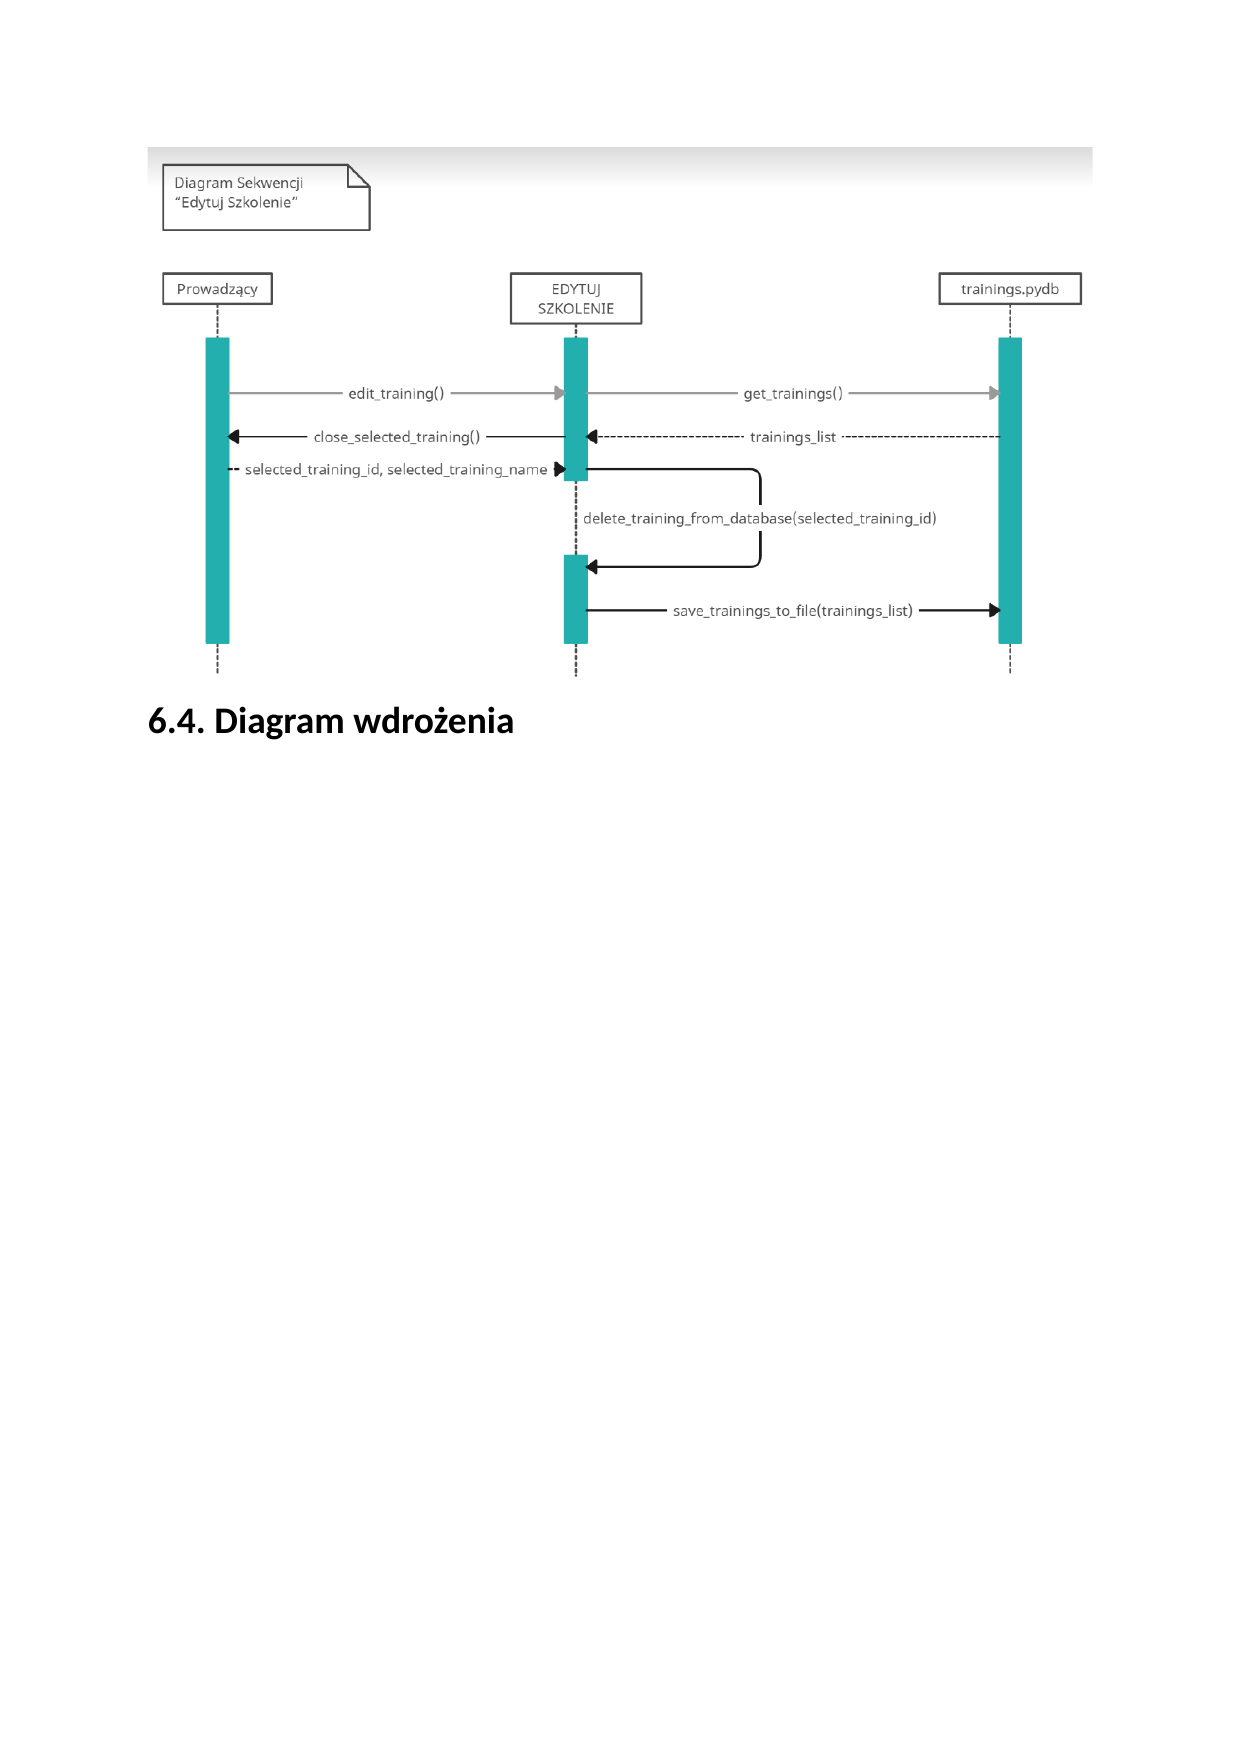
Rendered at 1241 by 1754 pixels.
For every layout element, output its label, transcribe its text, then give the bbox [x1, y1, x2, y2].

text 6.4. Diagram wdrożenia [148, 697, 1093, 743]
